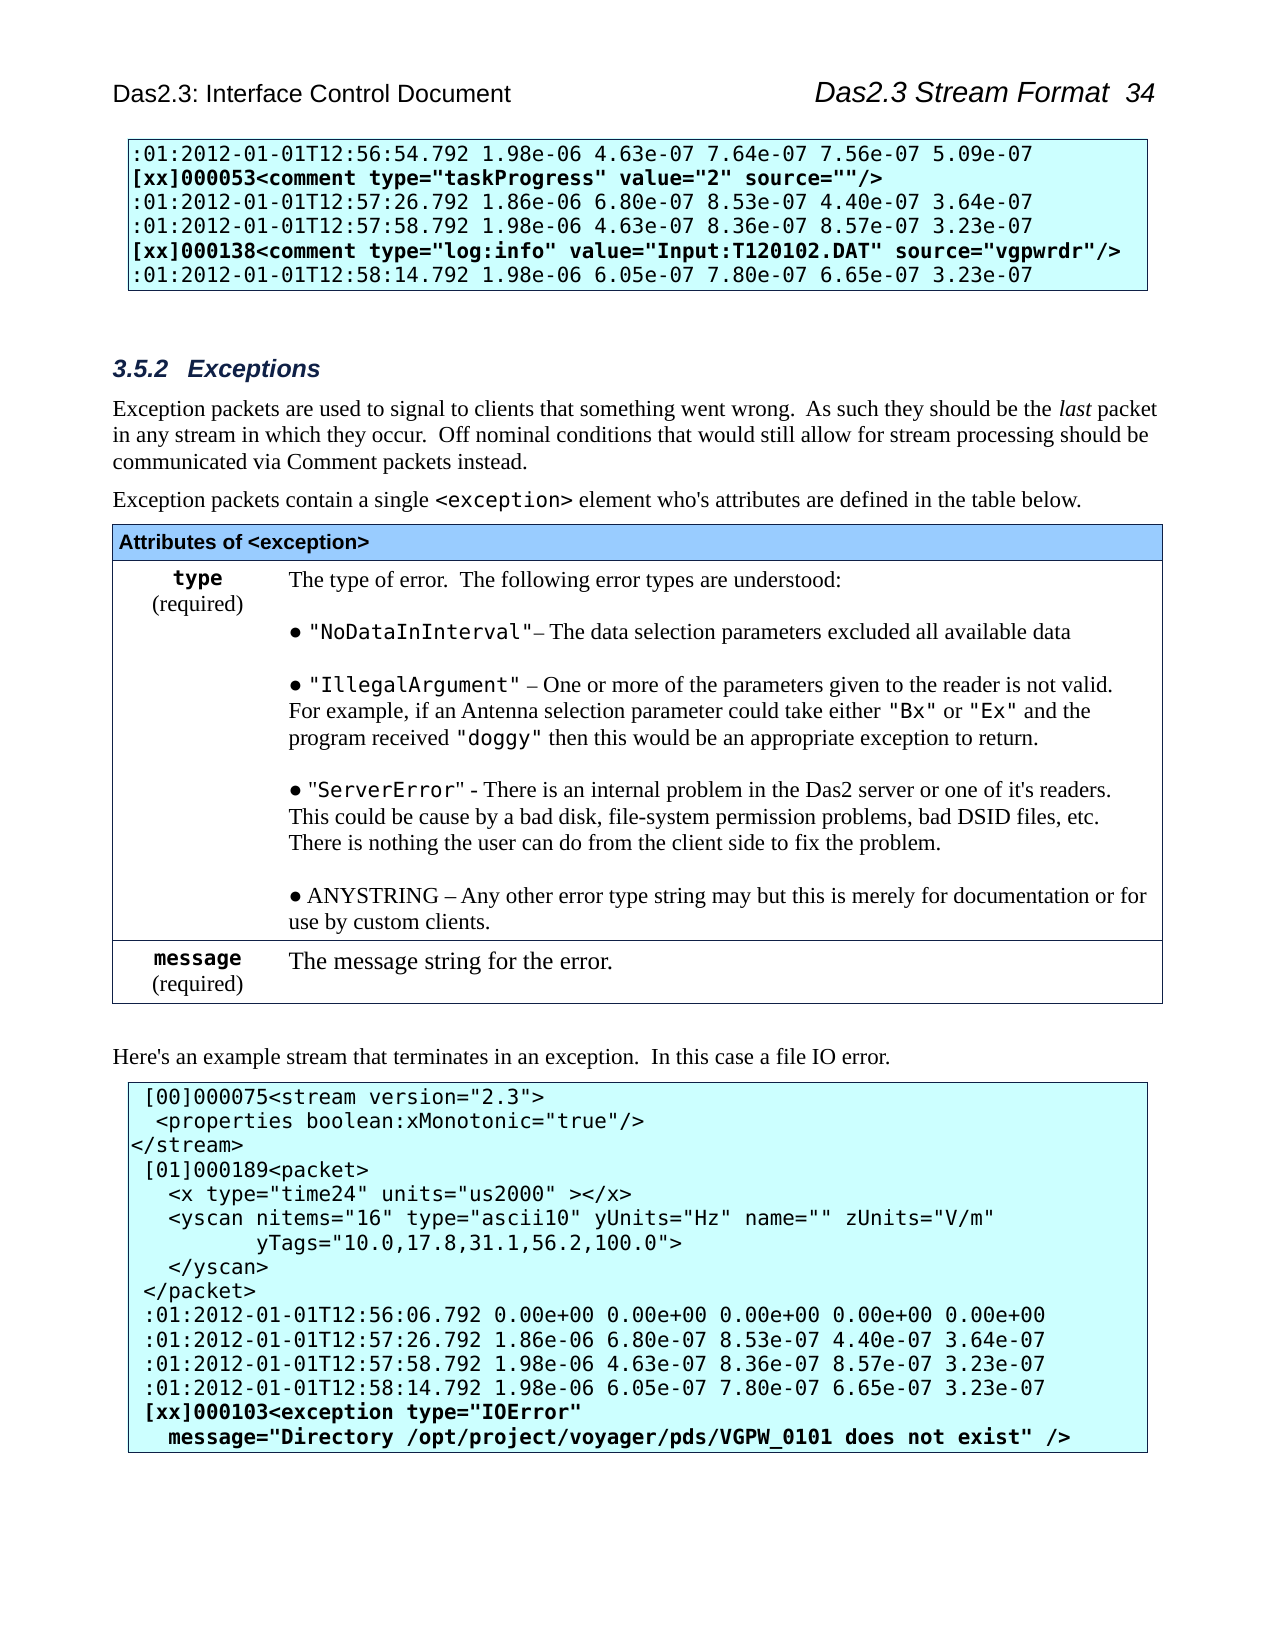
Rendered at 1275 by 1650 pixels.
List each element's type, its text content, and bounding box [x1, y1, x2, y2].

text :01:2012-01-01T12:56:06.792 0.00e+00 0.00e+00 0.00e+00 0.00e+00 0.00e+00 [129, 1300, 1147, 1324]
text :01:2012-01-01T12:58:14.792 1.98e-06 6.05e-07 7.80e-07 6.65e-07 3.23e-07 [129, 1373, 1147, 1397]
table_cell The type of error. The following error types are understood: ● "NoDataInInterval"– The data selection parameters excluded all available data ● "IllegalArgument" – One or more of the parameters given to the reader is not valid. For example, if an Antenna selection parameter could take either "Bx" or "Ex" and the program received "doggy" then this would be an appropriate exception to return. ● "ServerError" - There is an internal problem in the Das2 server or one of it's readers. This could be cause by a bad disk, file-system permission problems, bad DSID files, etc. There is nothing the user can do from the client side to fix the problem. ● ANYSTRING – Any other error type string may but this is merely for documentation or for use by custom clients. [283, 561, 1162, 940]
table_header Attributes of <exception> [113, 525, 1162, 560]
text :01:2012-01-01T12:57:26.792 1.86e-06 6.80e-07 8.53e-07 4.40e-07 3.64e-07 [129, 187, 1147, 211]
text :01:2012-01-01T12:57:58.792 1.98e-06 4.63e-07 8.36e-07 8.57e-07 3.23e-07 [129, 211, 1147, 236]
text Here's an example stream that terminates in an exception. In this case a file IO error. [112, 1043, 1162, 1070]
text </packet> [129, 1276, 1147, 1300]
text </yscan> [129, 1252, 1147, 1276]
text [xx]000138<comment type="log:info" value="Input:T120102.DAT" source="vgpwrdr"/> [129, 236, 1147, 260]
text [00]000075<stream version="2.3"> [129, 1083, 1147, 1106]
text <x type="time24" units="us2000" ></x> [129, 1179, 1147, 1203]
table_cell message (required) [113, 941, 283, 1003]
text [xx]000103<exception type="IOError" [129, 1397, 1147, 1422]
table_cell The message string for the error. [283, 941, 1162, 1003]
text Exception packets are used to signal to clients that something went wrong. As such they should be the last packet in any stream in which they occur. Off nominal conditions that would still allow for stream processing should be communicated via Comment packets instead. [112, 395, 1162, 474]
text Exception packets contain a single <exception> element who's attributes are defined in the table below. [112, 486, 1162, 512]
text <yscan nitems="16" type="ascii10" yUnits="Hz" name="" zUnits="V/m" [129, 1203, 1147, 1227]
text :01:2012-01-01T12:56:54.792 1.98e-06 4.63e-07 7.64e-07 7.56e-07 5.09e-07 [129, 140, 1147, 163]
text [xx]000053<comment type="taskProgress" value="2" source=""/> [129, 163, 1147, 187]
table_cell type (required) [113, 561, 283, 940]
text </stream> [129, 1130, 1147, 1154]
text :01:2012-01-01T12:57:26.792 1.86e-06 6.80e-07 8.53e-07 4.40e-07 3.64e-07 [129, 1324, 1147, 1349]
text message="Directory /opt/project/voyager/pds/VGPW_0101 does not exist" /> [129, 1422, 1147, 1452]
text <properties boolean:xMonotonic="true"/> [129, 1106, 1147, 1130]
text :01:2012-01-01T12:58:14.792 1.98e-06 6.05e-07 7.80e-07 6.65e-07 3.23e-07 [129, 260, 1147, 290]
text yTags="10.0,17.8,31.1,56.2,100.0"> [129, 1227, 1147, 1252]
subtitle Exceptions [112, 354, 1162, 382]
text :01:2012-01-01T12:57:58.792 1.98e-06 4.63e-07 8.36e-07 8.57e-07 3.23e-07 [129, 1349, 1147, 1373]
text [01]000189<packet> [129, 1154, 1147, 1179]
